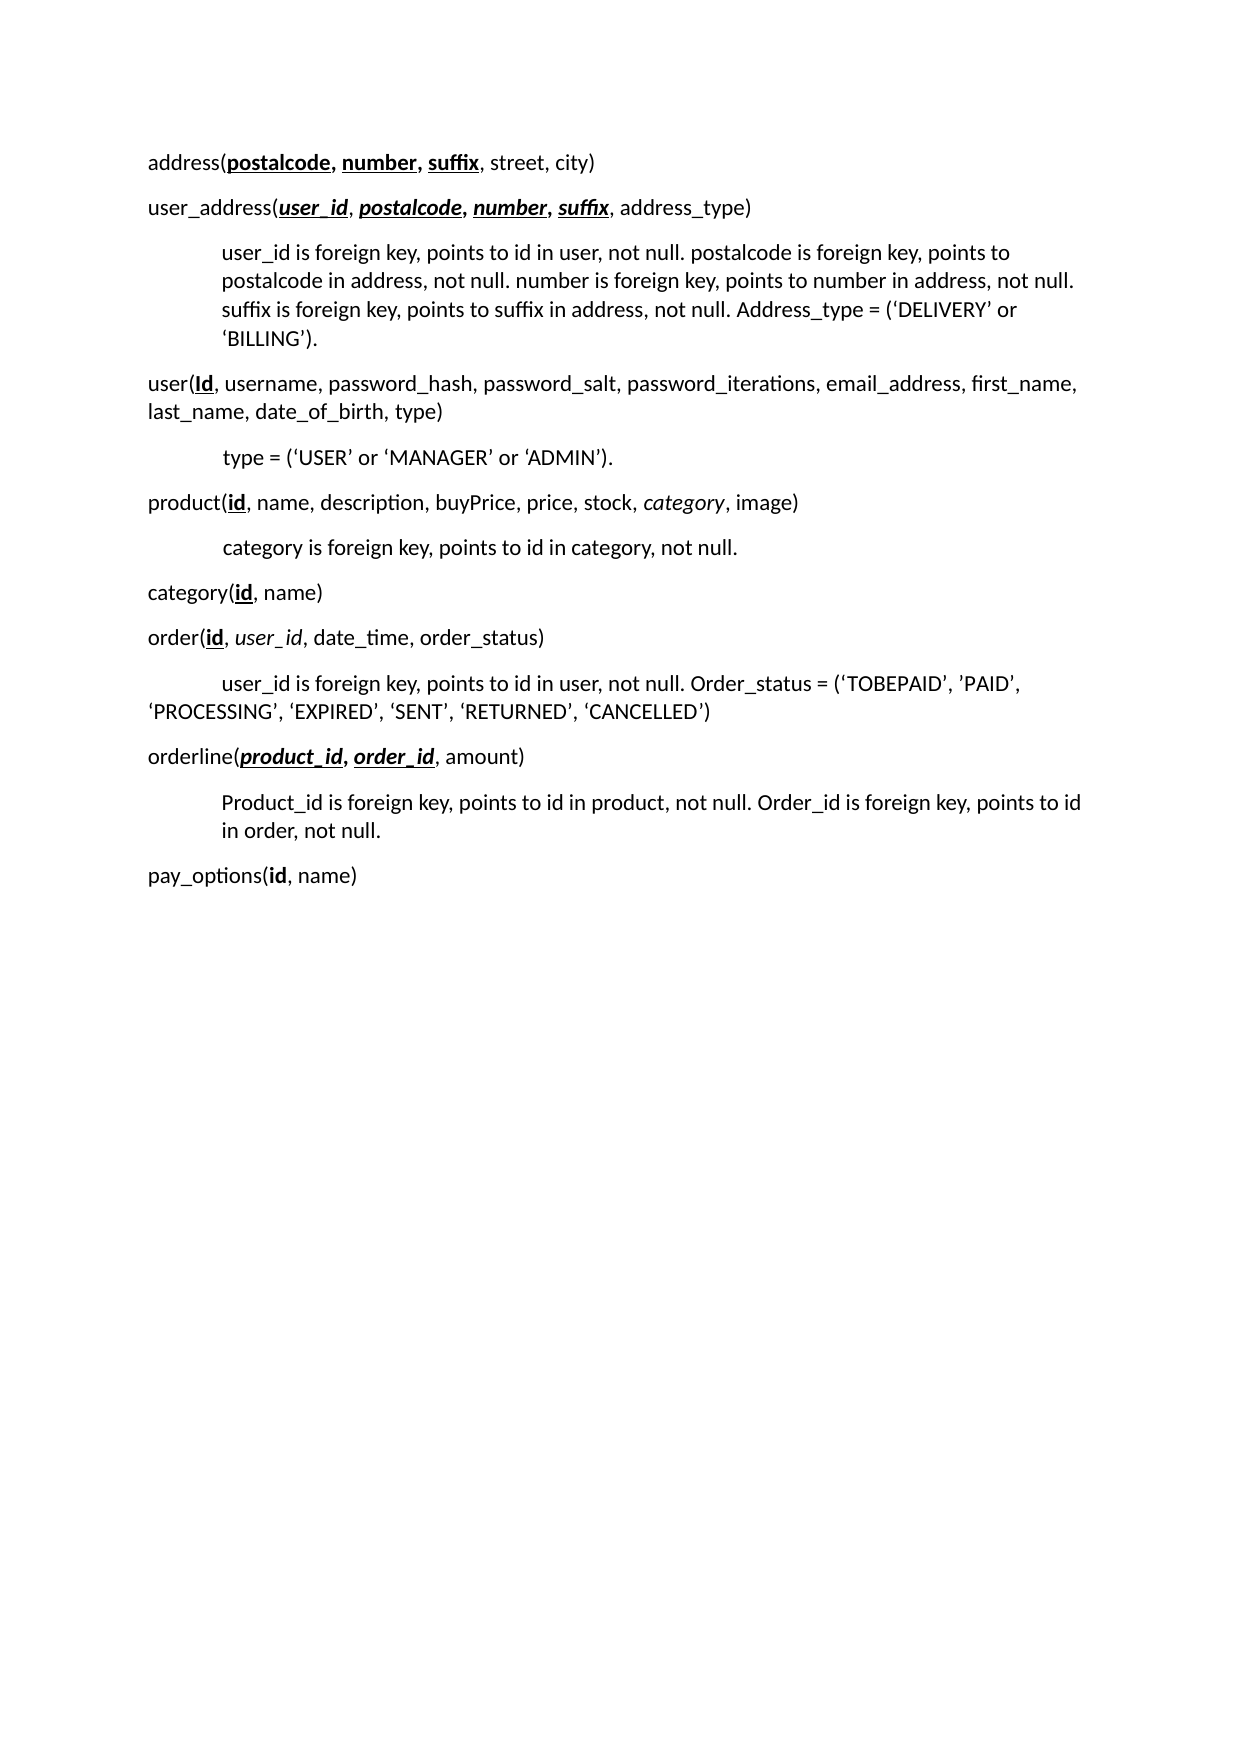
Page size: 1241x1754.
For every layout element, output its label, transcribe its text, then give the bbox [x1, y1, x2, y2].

text user_id is foreign key, points to id in user, not null. Order_status = (‘TOBEPAID’, ’PAID’, ‘PROCESSING’, ‘EXPIRED’, ‘SENT’, ‘RETURNED’, ‘CANCELLED’) [148, 669, 1093, 725]
text orderline(product_id, order_id, amount) [148, 742, 1093, 770]
text order(id, user_id, date_time, order_status) [148, 623, 1093, 651]
text product(id, name, description, buyPrice, price, stock, category, image) [148, 488, 1093, 516]
text address(postalcode, number, suffix, street, city) [148, 148, 1093, 176]
text user_address(user_id, postalcode, number, suffix, address_type) [148, 193, 1093, 221]
text user_id is foreign key, points to id in user, not null. postalcode is foreign key, points to postalcode in address, not null. number is foreign key, points to number in address, not null. suffix is foreign key, points to suffix in address, not null. Address_type = (‘DELIVERY’ or ‘BILLING’). [221, 238, 1093, 352]
text category(id, name) [148, 578, 1093, 606]
text Product_id is foreign key, points to id in product, not null. Order_id is foreign key, points to id in order, not null. [221, 788, 1093, 844]
text user(Id, username, password_hash, password_salt, password_iterations, email_address, first_name, last_name, date_of_birth, type) [148, 369, 1093, 425]
text type = (‘USER’ or ‘MANAGER’ or ‘ADMIN’). [223, 443, 1093, 471]
text category is foreign key, points to id in category, not null. [148, 533, 1093, 561]
text pay_options(id, name) [148, 861, 1093, 889]
